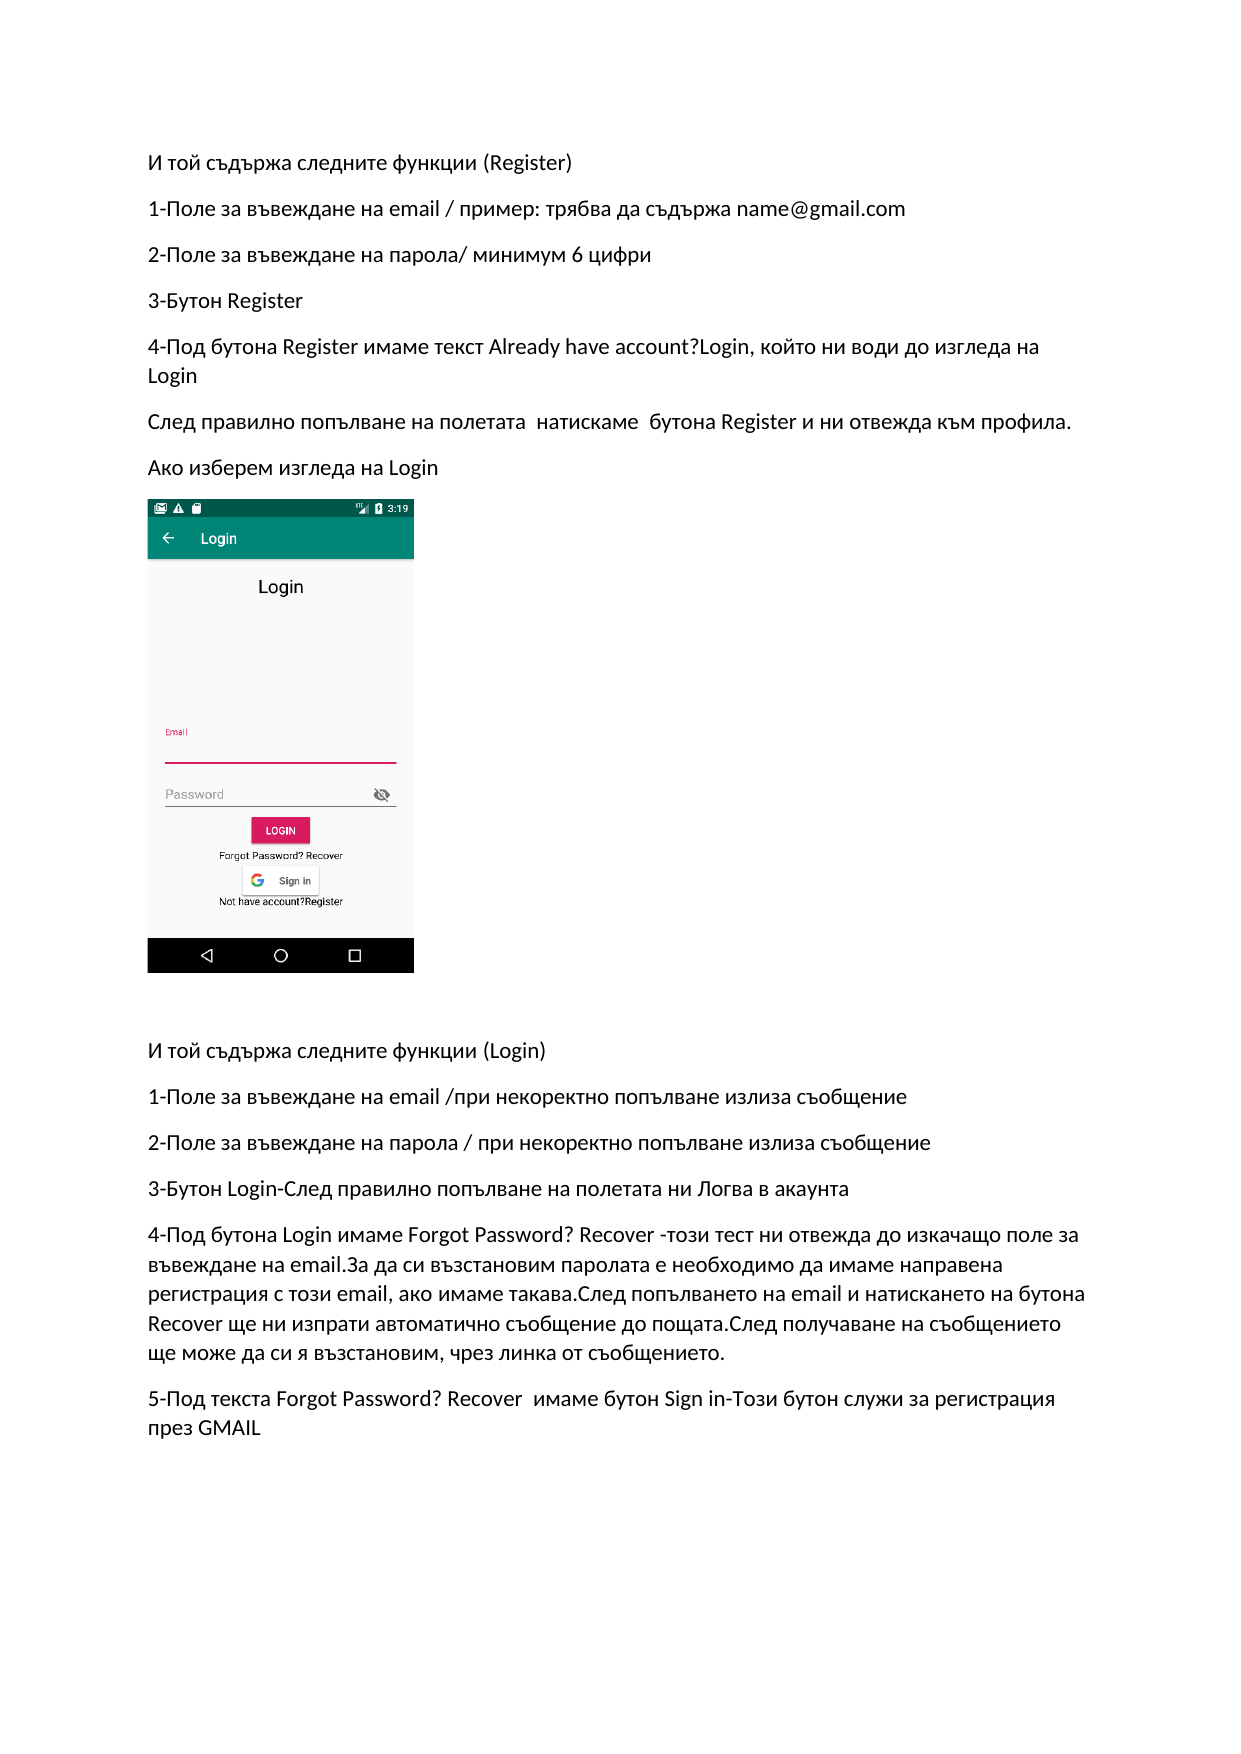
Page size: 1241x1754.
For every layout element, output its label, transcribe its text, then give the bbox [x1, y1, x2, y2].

text 3-Бутон Register [148, 286, 1093, 314]
text 2-Поле за въвеждане на парола / при некоректно попълване излиза съобщение [148, 1128, 1093, 1156]
text 4-Под бутона Register имаме текст Already have account?Login, който ни води до изгледа на Login [148, 332, 1093, 389]
text 3-Бутон Login-След правилно попълване на полетата ни Логва в акаунта [148, 1174, 1093, 1202]
text 2-Поле за въвеждане на парола/ минимум 6 цифри [148, 240, 1093, 268]
text 5-Под текста Forgot Password? Recover имаме бутон Sign in-Този бутон служи за регистрация през GMAIL [148, 1384, 1093, 1441]
text 1-Поле за въвеждане на email /при некоректно попълване излиза съобщение [148, 1082, 1093, 1110]
text 1-Поле за въвеждане на email / пример: трябва да съдържа name@gmail.com [148, 194, 1093, 222]
text 4-Под бутона Login имаме Forgot Password? Recover -този тест ни отвежда до изкачащо поле за въвеждане на email.За да си възстановим паролата е необходимо да имаме направена регистрация с този email, ако имаме такава.След попълването на email и натискането на бутона Recover ще ни изпрати автоматично съобщение до пощата.След получаване на съобщението ще може да си я възстановим, чрез линка от съобщението. [148, 1221, 1093, 1366]
text И той съдържа следните функции (Register) [148, 148, 1093, 176]
text Ако изберем изгледа на Login [148, 453, 1093, 481]
text След правилно попълване на полетата натискаме бутона Register и ни отвежда към профила. [148, 407, 1093, 435]
text И той съдържа следните функции (Login) [148, 1036, 1093, 1064]
